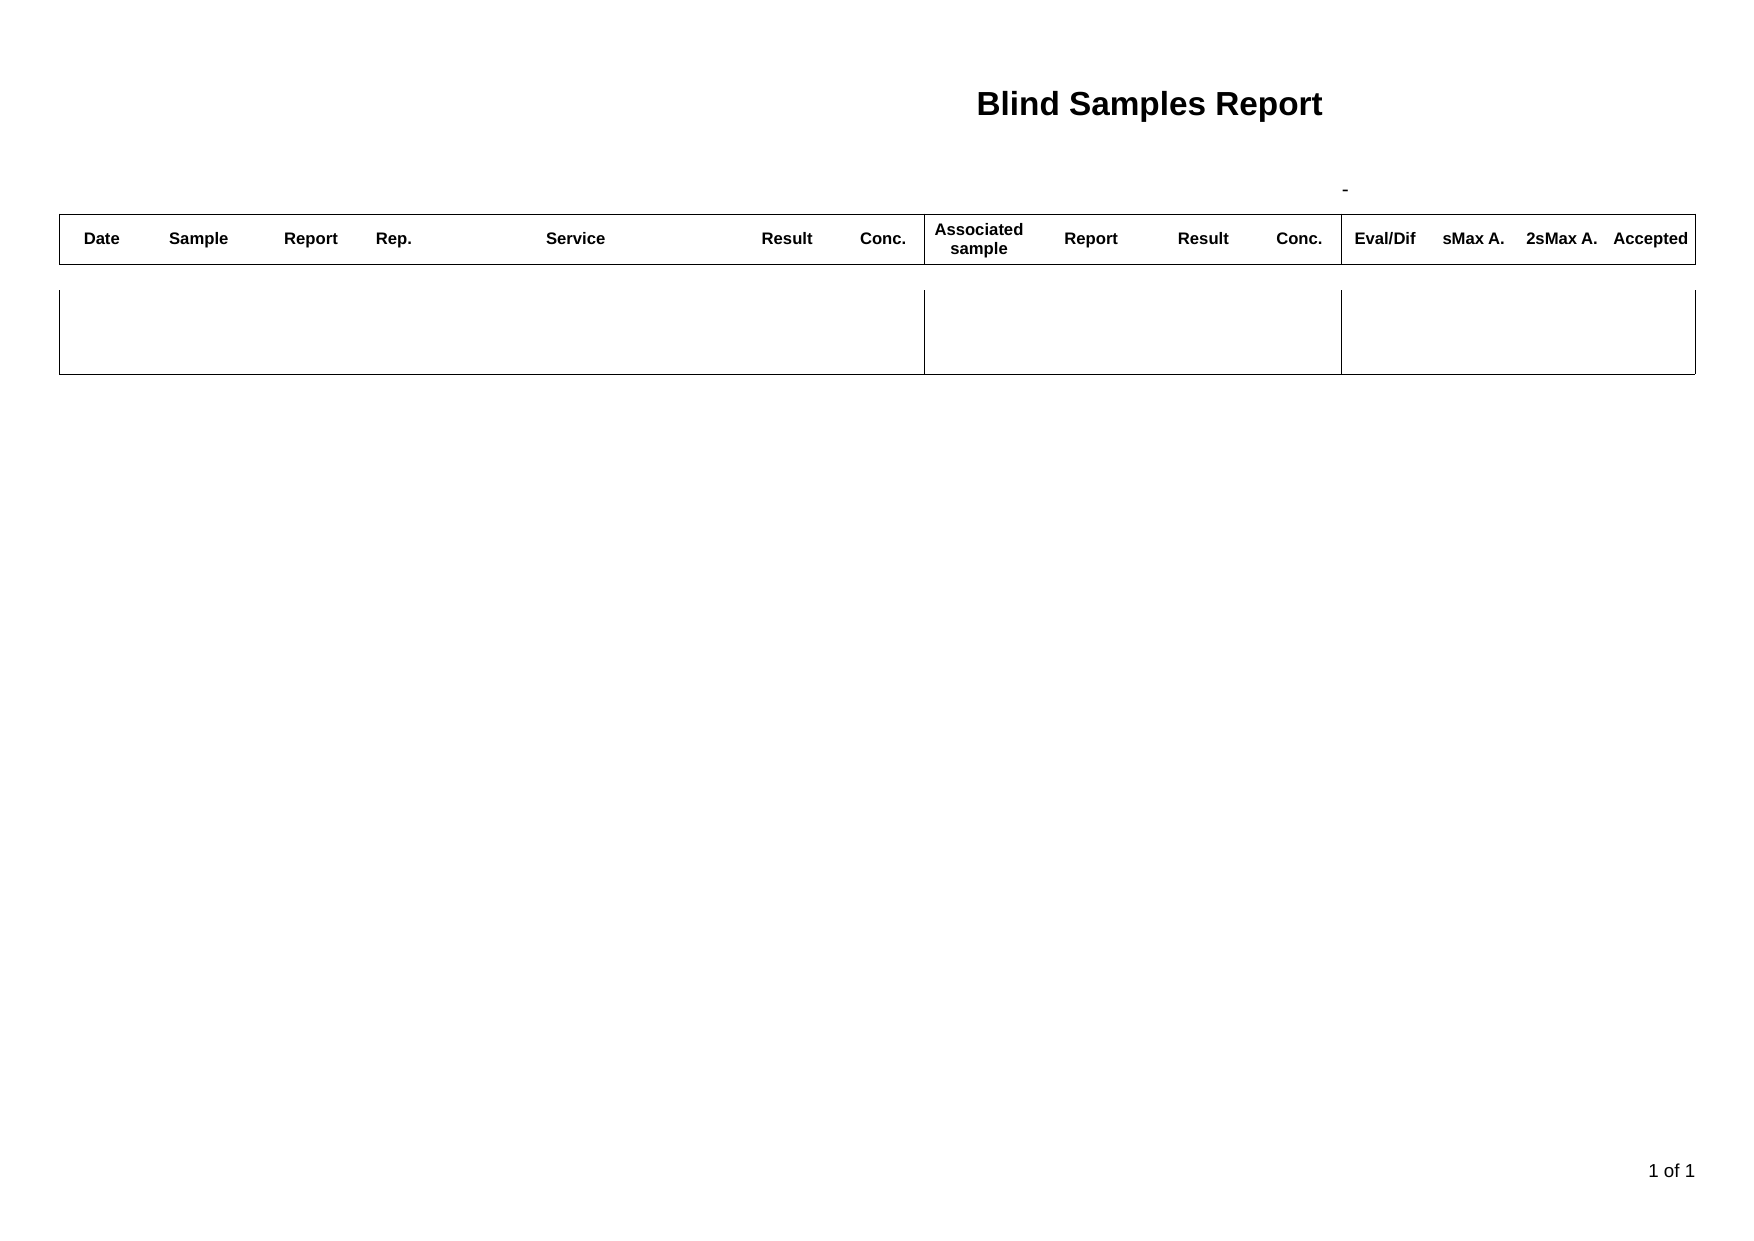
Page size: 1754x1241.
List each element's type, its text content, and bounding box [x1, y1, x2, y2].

table_header Accepted [1606, 215, 1695, 263]
table_header Result [1149, 215, 1258, 263]
table_cell <record.original_concentration> [1258, 290, 1341, 374]
table_header Service [419, 215, 732, 263]
table_header Rep. [369, 215, 419, 263]
table_header Sample [144, 215, 253, 263]
table_cell <record.analysis_origin> <record.analysis> [419, 290, 732, 374]
table_cell <record.two_max_sd> [1518, 290, 1606, 374]
table_header Report [253, 215, 368, 263]
table_header Associated sample [925, 215, 1033, 263]
table_header 2sMax A. [1518, 215, 1606, 263]
table_header Eval/Dif [1342, 215, 1429, 263]
table_cell <record.repetition> [369, 290, 419, 374]
table_cell <format_date(record.date, user.language)> [60, 290, 144, 374]
table_cell <record.fraction> [144, 290, 253, 374]
table_cell <for each="record in objects"> [59, 265, 1695, 290]
table_cell <record.original_report> [1034, 290, 1148, 374]
table_cell <record.original_fraction> [925, 290, 1033, 374]
table_cell <record.report> [253, 290, 368, 374]
table_header Report [1034, 215, 1148, 263]
text <format_date(date_from, user.language)> - <format_date(date_to, user.language)> [59, 177, 1695, 201]
table_cell <record.original_result> <record.original_unit> [1149, 290, 1258, 374]
table_cell <record.error> [1342, 290, 1429, 374]
table_cell <record.concentration> [841, 290, 924, 374]
table_cell <record.result> <record.unit> [732, 290, 841, 374]
table_header Result [732, 215, 841, 263]
table_cell <record.max_sd> [1429, 290, 1518, 374]
table_header sMax A. [1429, 215, 1518, 263]
table_cell </for> [59, 375, 1695, 400]
table_cell <record.accepted> [1606, 290, 1695, 374]
table_header Conc. [1258, 215, 1341, 263]
table_header Date [60, 215, 144, 263]
table_header Conc. [841, 215, 924, 263]
